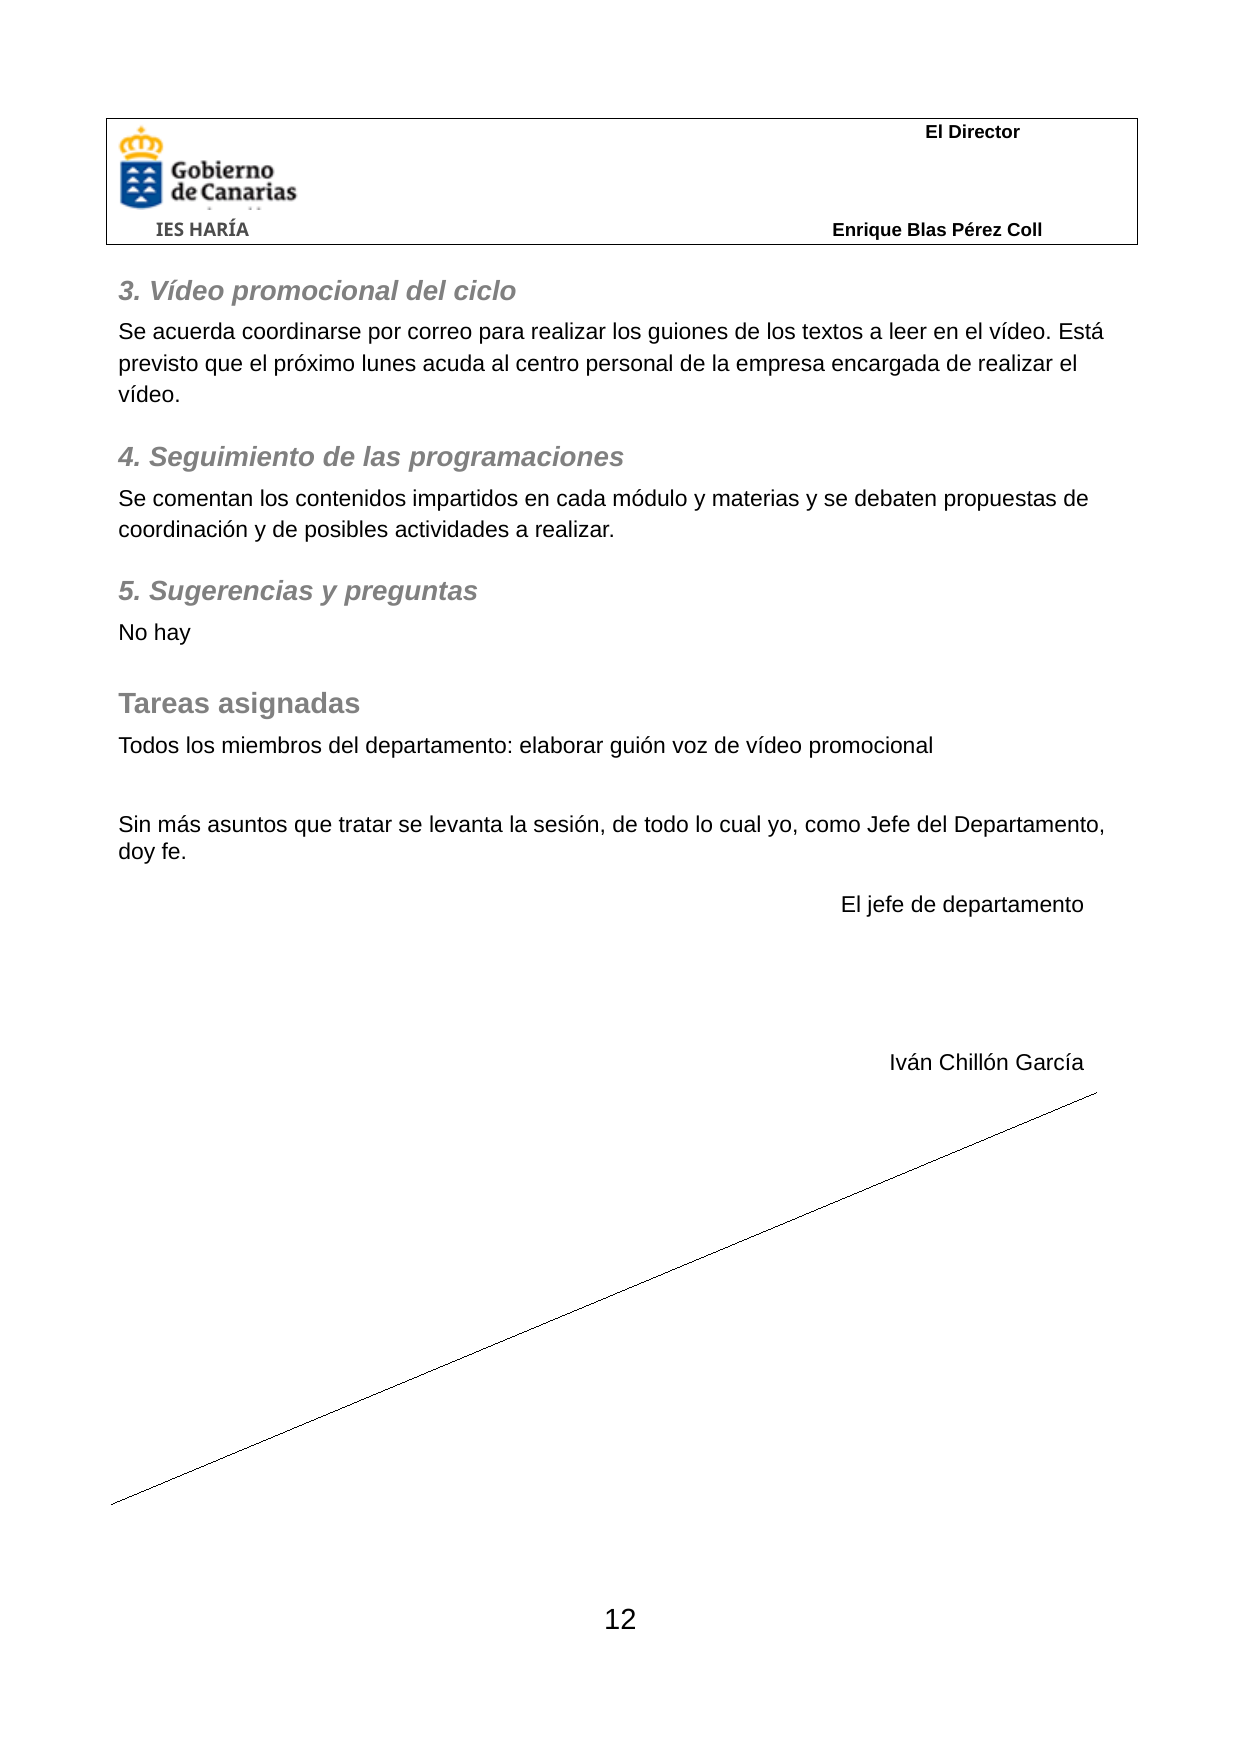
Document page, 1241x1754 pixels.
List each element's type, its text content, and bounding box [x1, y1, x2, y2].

text Todos los miembros del departamento: elaborar guión voz de vídeo promocional [118, 732, 1122, 759]
text El jefe de departamento [118, 891, 1122, 917]
subtitle 5. Sugerencias y preguntas [118, 575, 1122, 607]
picture [115, 123, 300, 210]
text Se comentan los contenidos impartidos en cada módulo y materias y se debaten propuestas de coordinación y de posibles actividades a realizar. [118, 484, 1122, 542]
text Iván Chillón García [118, 1049, 1122, 1075]
text Se acuerda coordinarse por correo para realizar los guiones de los textos a leer en el vídeo. Está previsto que el próximo lunes acuda al centro personal de la empresa encargada de realizar el vídeo. [118, 318, 1122, 408]
subtitle 3. Vídeo promocional del ciclo [118, 274, 1122, 306]
subtitle 4. Seguimiento de las programaciones [118, 440, 1122, 472]
subtitle Tareas asignadas [118, 686, 1122, 720]
text Sin más asuntos que tratar se levanta la sesión, de todo lo cual yo, como Jefe del Departamento, doy fe. [118, 811, 1122, 864]
text No hay [118, 619, 1122, 645]
